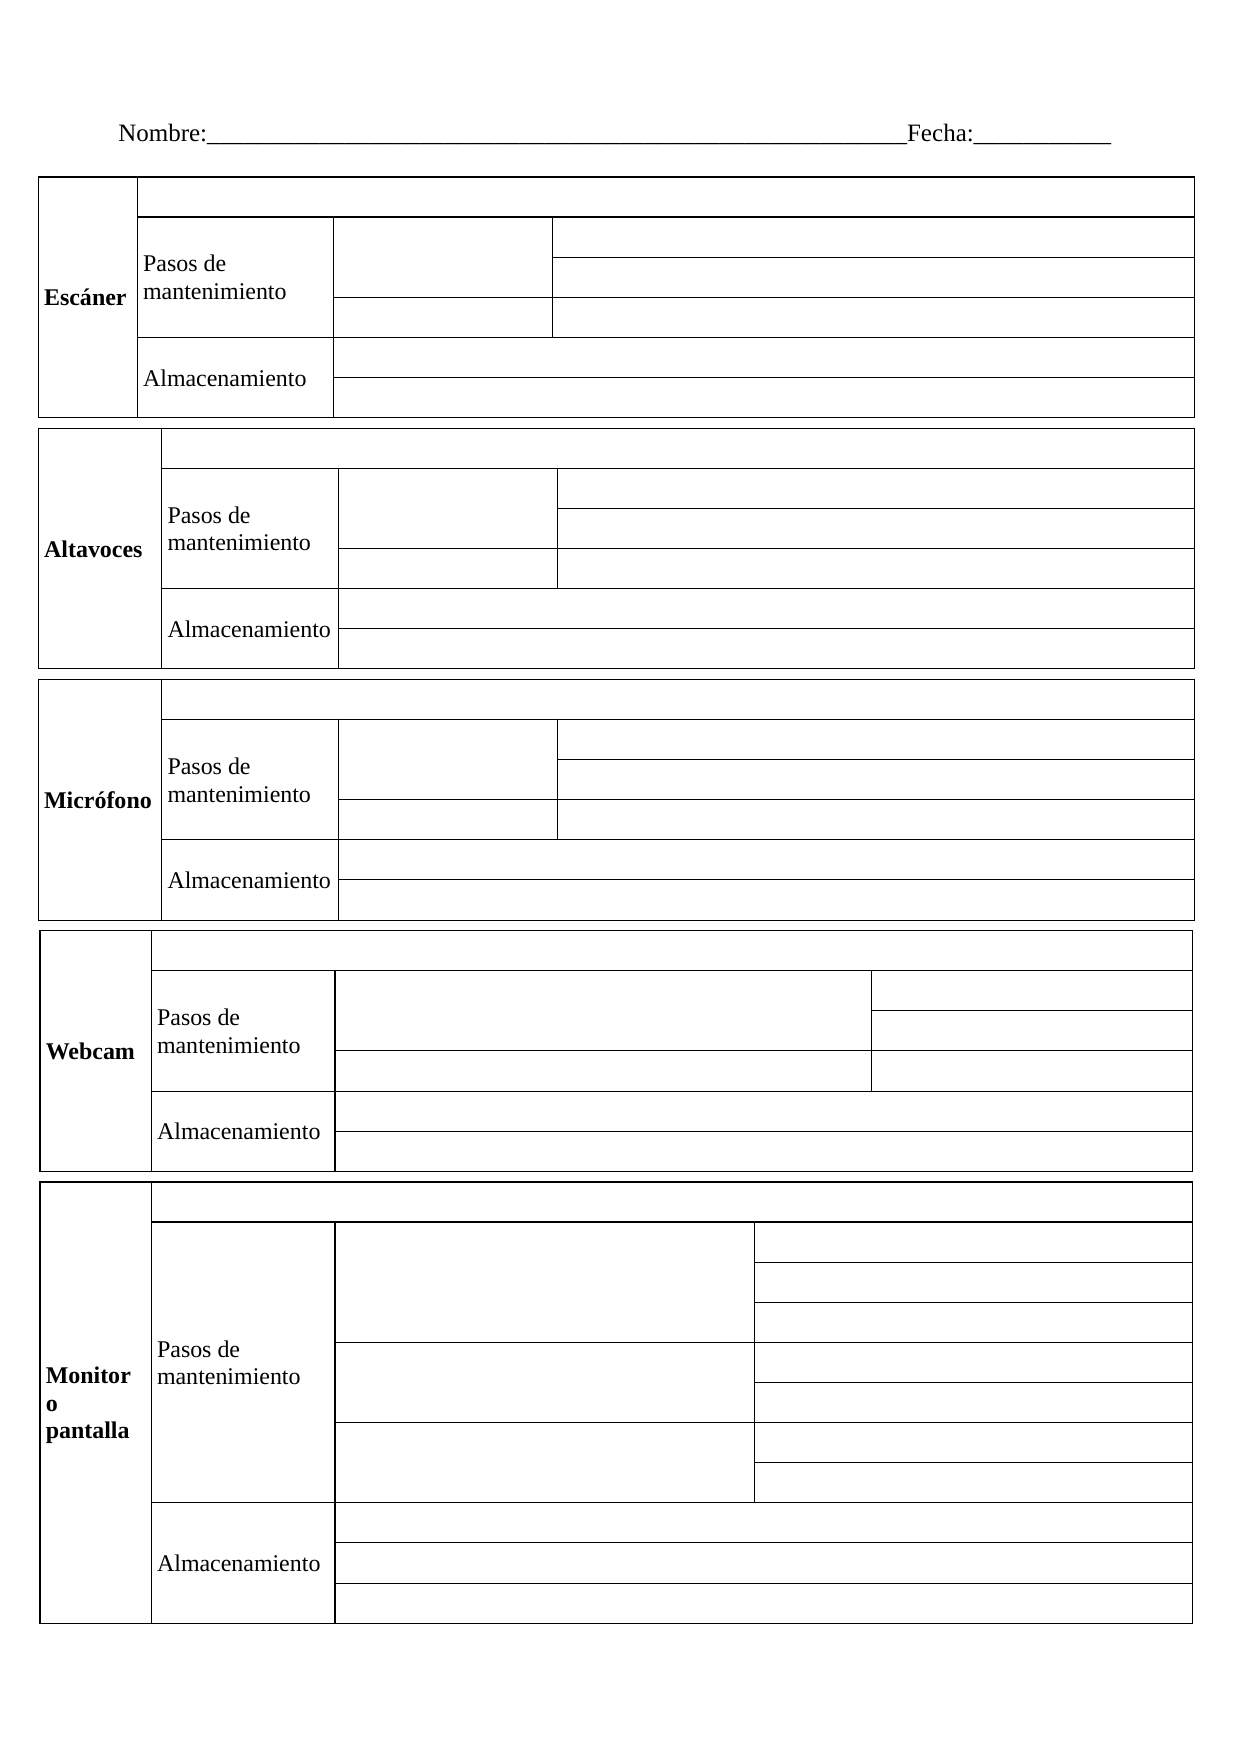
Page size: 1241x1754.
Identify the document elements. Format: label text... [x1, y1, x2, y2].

table_cell [339, 469, 557, 548]
table_cell [339, 629, 1194, 668]
table_cell [755, 1343, 1192, 1382]
table_cell Pasos de mantenimiento [152, 971, 334, 1091]
table_cell [558, 469, 1194, 508]
table_cell [336, 1543, 1192, 1582]
table_header Altavoces [39, 429, 161, 668]
table_cell [339, 800, 557, 839]
table_cell [339, 589, 1194, 628]
table_cell [558, 549, 1194, 588]
table_cell [558, 760, 1194, 799]
table_cell [336, 1584, 1192, 1622]
table_header [162, 680, 1194, 719]
table_cell [755, 1263, 1192, 1302]
table_cell [336, 1092, 1192, 1131]
table_cell [755, 1463, 1192, 1502]
table_cell [872, 1051, 1192, 1091]
table_cell [336, 971, 871, 1050]
table_cell [336, 1223, 754, 1342]
table_cell [755, 1383, 1192, 1422]
table_cell [872, 971, 1192, 1010]
table_cell Almacenamiento [152, 1503, 334, 1622]
table_cell [755, 1423, 1192, 1462]
table_cell Pasos de mantenimiento [152, 1223, 334, 1502]
table_cell [558, 720, 1194, 759]
table_cell [558, 509, 1194, 548]
table_cell Almacenamiento [152, 1092, 334, 1171]
table_cell Pasos de mantenimiento [162, 469, 338, 588]
table_cell [553, 218, 1194, 257]
table_header Webcam [41, 931, 151, 1171]
table_cell [334, 378, 1194, 417]
table_cell [336, 1051, 871, 1091]
table_cell Almacenamiento [138, 338, 333, 417]
table_cell [334, 338, 1194, 377]
table_header [152, 931, 1192, 970]
table_cell [336, 1132, 1192, 1171]
table_cell Pasos de mantenimiento [162, 720, 338, 839]
table_cell [334, 298, 552, 337]
table_cell [755, 1303, 1192, 1342]
table_cell Almacenamiento [162, 589, 338, 668]
table_cell [755, 1223, 1192, 1262]
table_header [152, 1183, 1192, 1221]
table_header Micrófono [39, 680, 161, 919]
table_cell [336, 1503, 1192, 1542]
table_cell [339, 720, 557, 799]
table_header [138, 178, 1194, 216]
table_cell [336, 1343, 754, 1422]
table_cell [336, 1423, 754, 1502]
table_cell [553, 298, 1194, 337]
table_cell [553, 258, 1194, 297]
table_cell [339, 840, 1194, 879]
table_header Monitor o pantalla [41, 1183, 151, 1622]
table_cell Almacenamiento [162, 840, 338, 919]
table_cell [339, 549, 557, 588]
table_header [162, 429, 1194, 468]
table_cell Pasos de mantenimiento [138, 218, 333, 337]
table_cell [872, 1011, 1192, 1050]
table_cell [558, 800, 1194, 839]
table_header Escáner [39, 178, 137, 417]
table_cell [334, 218, 552, 297]
table_cell [339, 880, 1194, 919]
